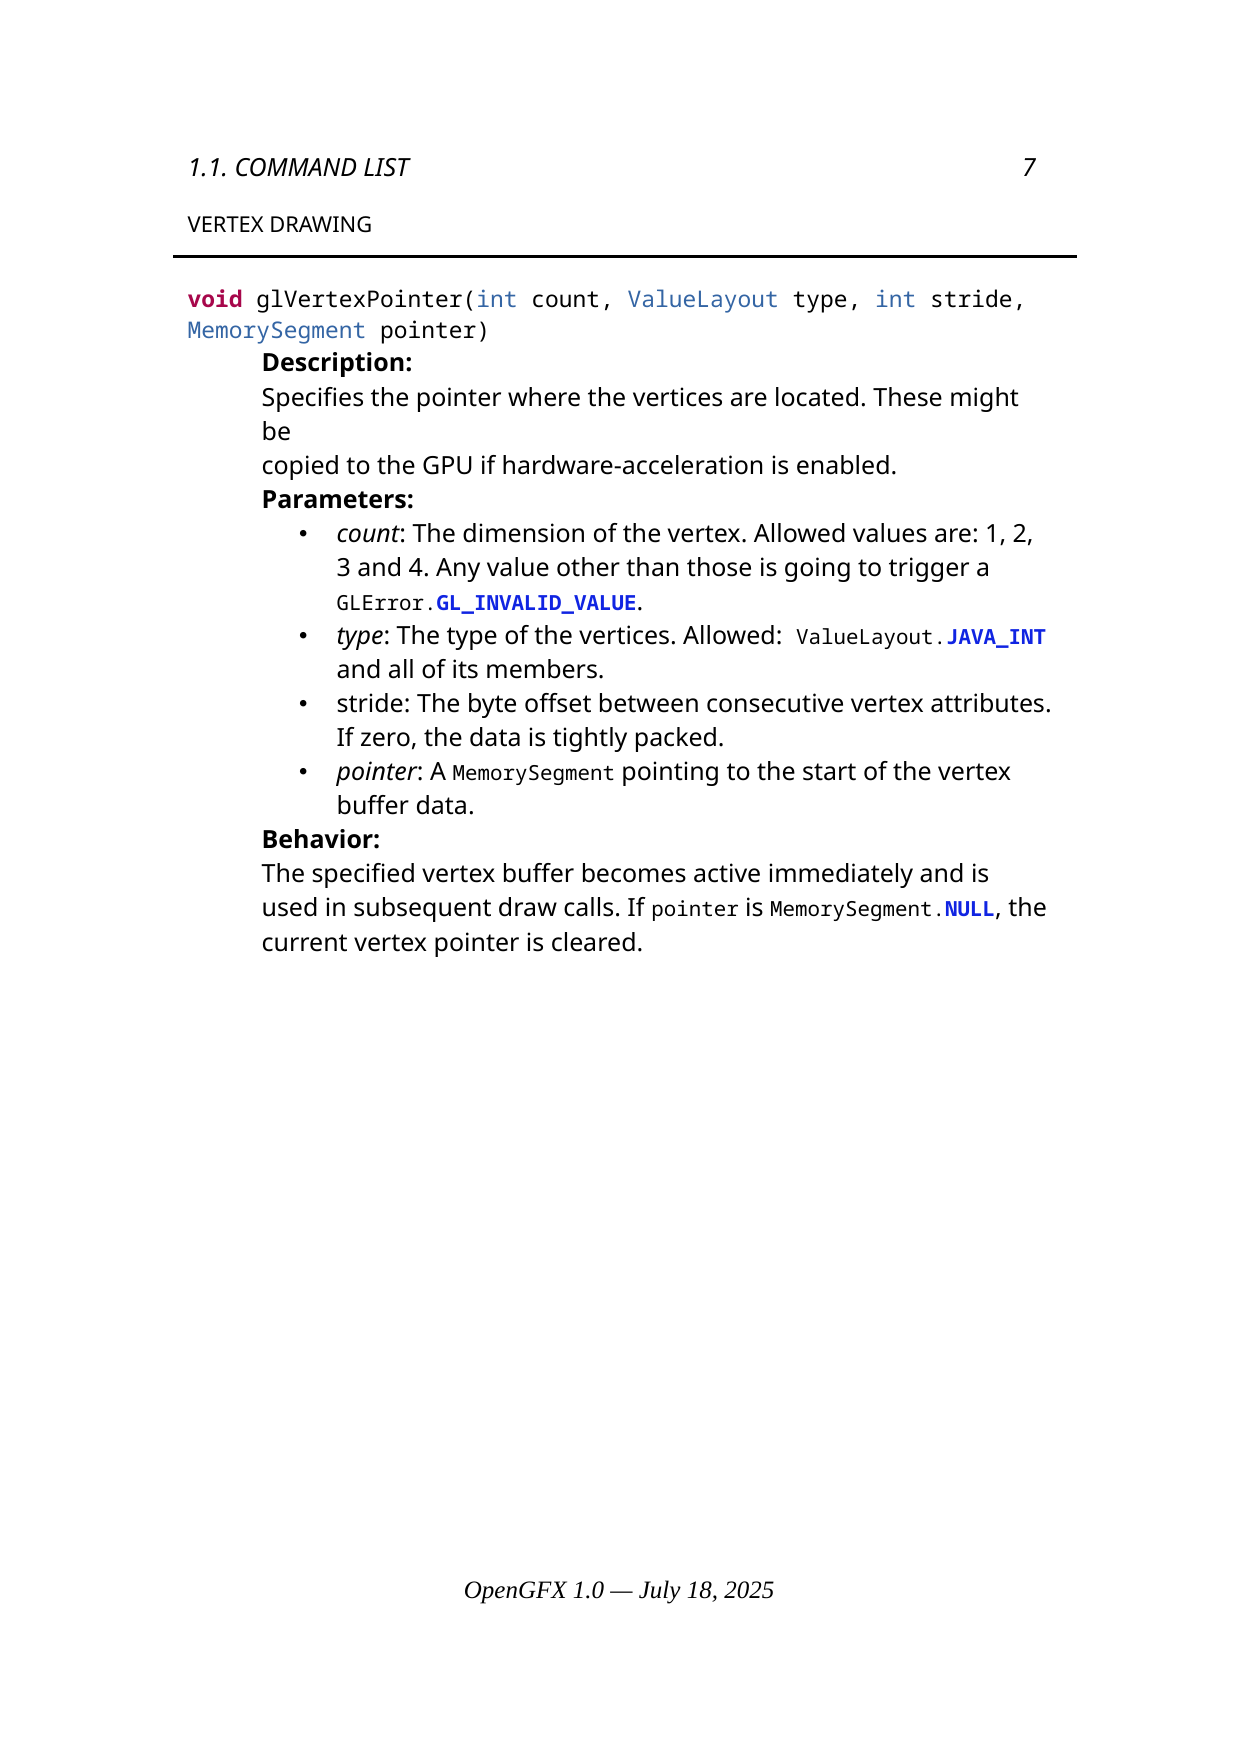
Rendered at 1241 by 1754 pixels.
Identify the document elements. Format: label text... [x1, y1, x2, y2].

list type: The type of the vertices. Allowed: ValueLayout.JAVA_INT and all of its members. [299, 618, 1053, 686]
subtitle VERTEX DRAWING [187, 209, 1053, 239]
list count: The dimension of the vertex. Allowed values are: 1, 2, 3 and 4. Any value other than those is going to trigger a GLError.GL_INVALID_VALUE. [299, 515, 1053, 618]
text 1.1. COMMAND LIST 7 [187, 150, 1053, 184]
text Parameters: [261, 481, 1053, 515]
text The specified vertex buffer becomes active immediately and is used in subsequent draw calls. If pointer is MemorySegment.NULL, the current vertex pointer is cleared. [261, 856, 1053, 958]
list stride: The byte offset between consecutive vertex attributes. If zero, the data is tightly packed. [299, 686, 1053, 754]
list pointer: A MemorySegment pointing to the start of the vertex buffer data. [299, 754, 1053, 822]
text Behavior: [261, 822, 1053, 856]
text copied to the GPU if hardware-acceleration is enabled. [261, 447, 1053, 481]
text Specifies the pointer where the vertices are located. These might be [261, 379, 1053, 447]
text void glVertexPointer(int count, ValueLayout type, int stride, MemorySegment pointer) [187, 283, 1053, 345]
text Description: [261, 345, 1053, 379]
